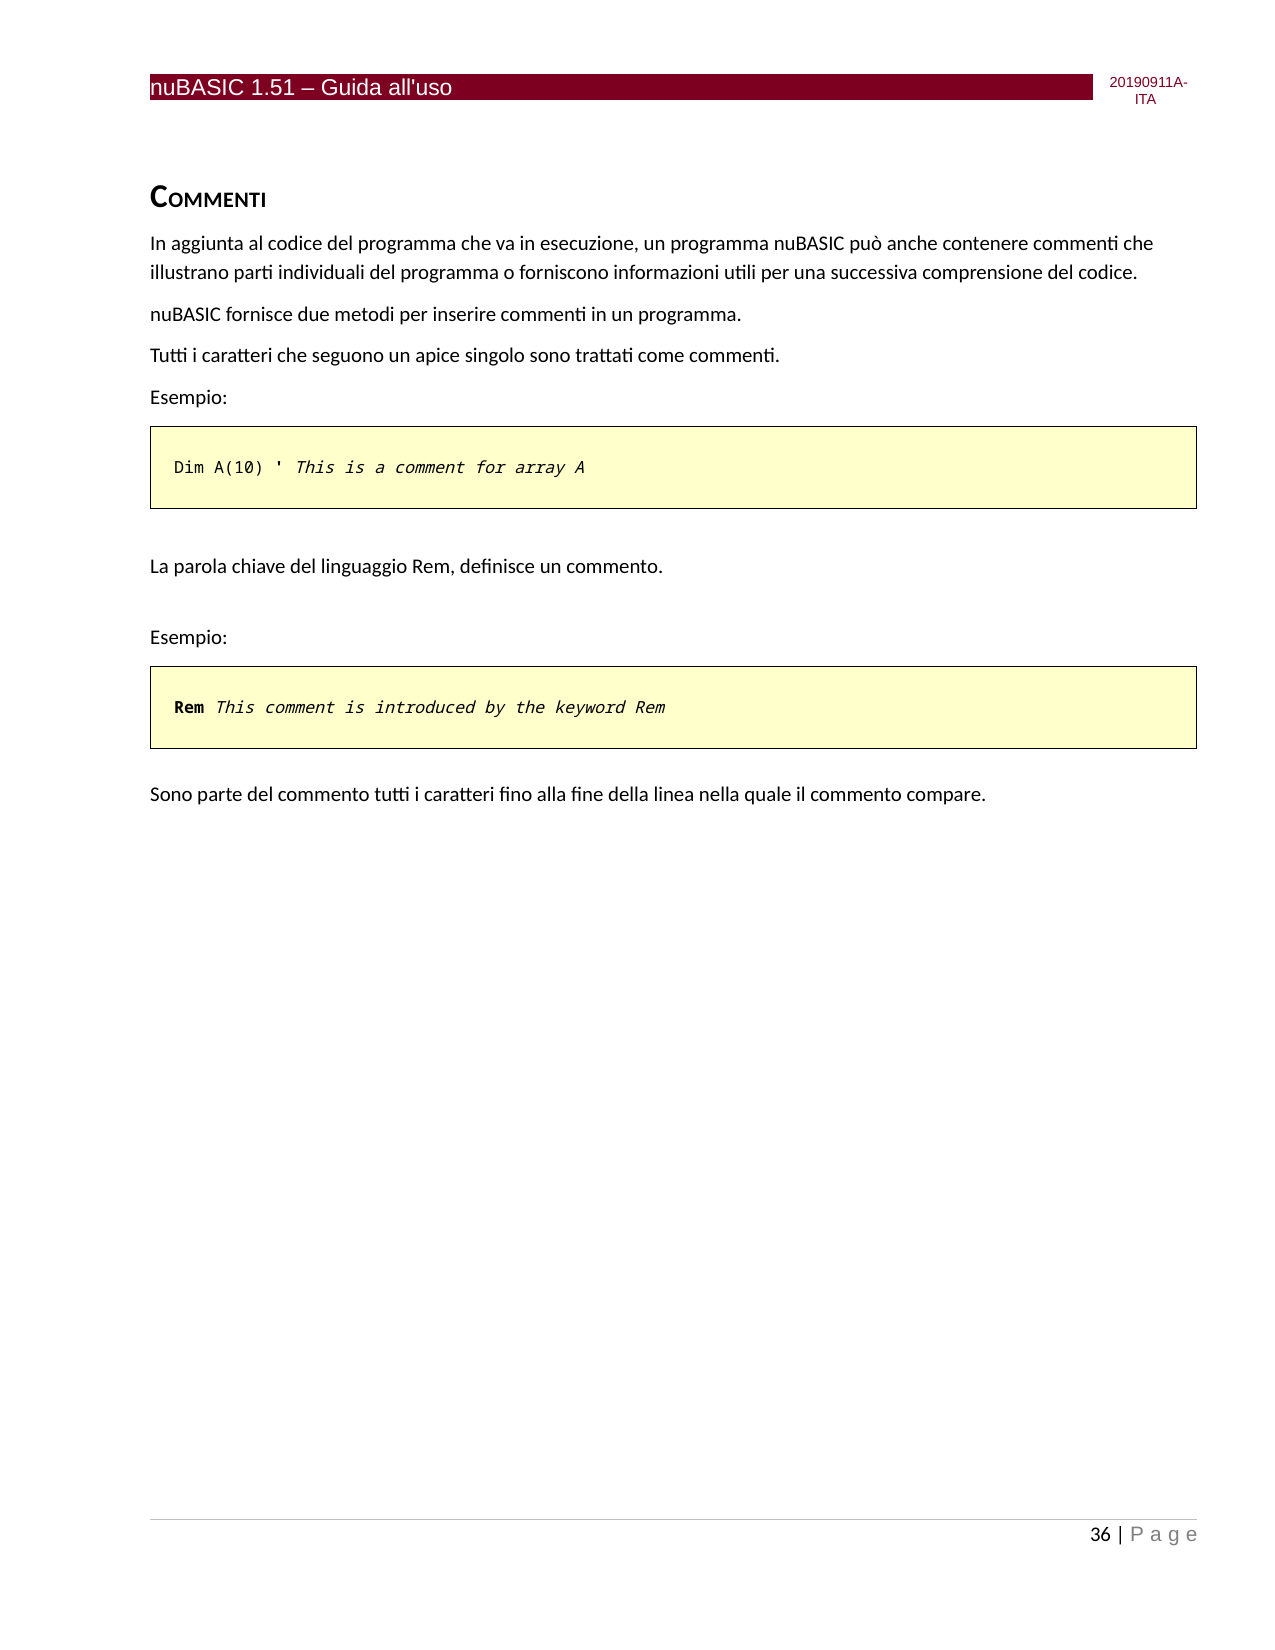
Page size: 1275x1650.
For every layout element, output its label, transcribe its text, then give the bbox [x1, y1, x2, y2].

text Tutti i caratteri che seguono un apice singolo sono trattati come commenti. [150, 343, 1197, 368]
list Rem This comment is introduced by the keyword Rem [151, 692, 1196, 718]
subtitle Commenti [150, 175, 1197, 216]
list Dim A(10) ' This is a comment for array A [151, 452, 1196, 478]
text nuBASIC fornisce due metodi per inserire commenti in un programma. [150, 301, 1197, 326]
text Esempio: [150, 595, 1197, 650]
text In aggiunta al codice del programma che va in esecuzione, un programma nuBASIC può anche contenere commenti che illustrano parti individuali del programma o forniscono informazioni utili per una successiva comprensione del codice. [150, 230, 1197, 285]
text Esempio: [150, 384, 1197, 410]
text La parola chiave del linguaggio Rem, definisce un commento. [150, 554, 1197, 579]
text Sono parte del commento tutti i caratteri fino alla fine della linea nella quale il commento compare. [150, 781, 1197, 807]
